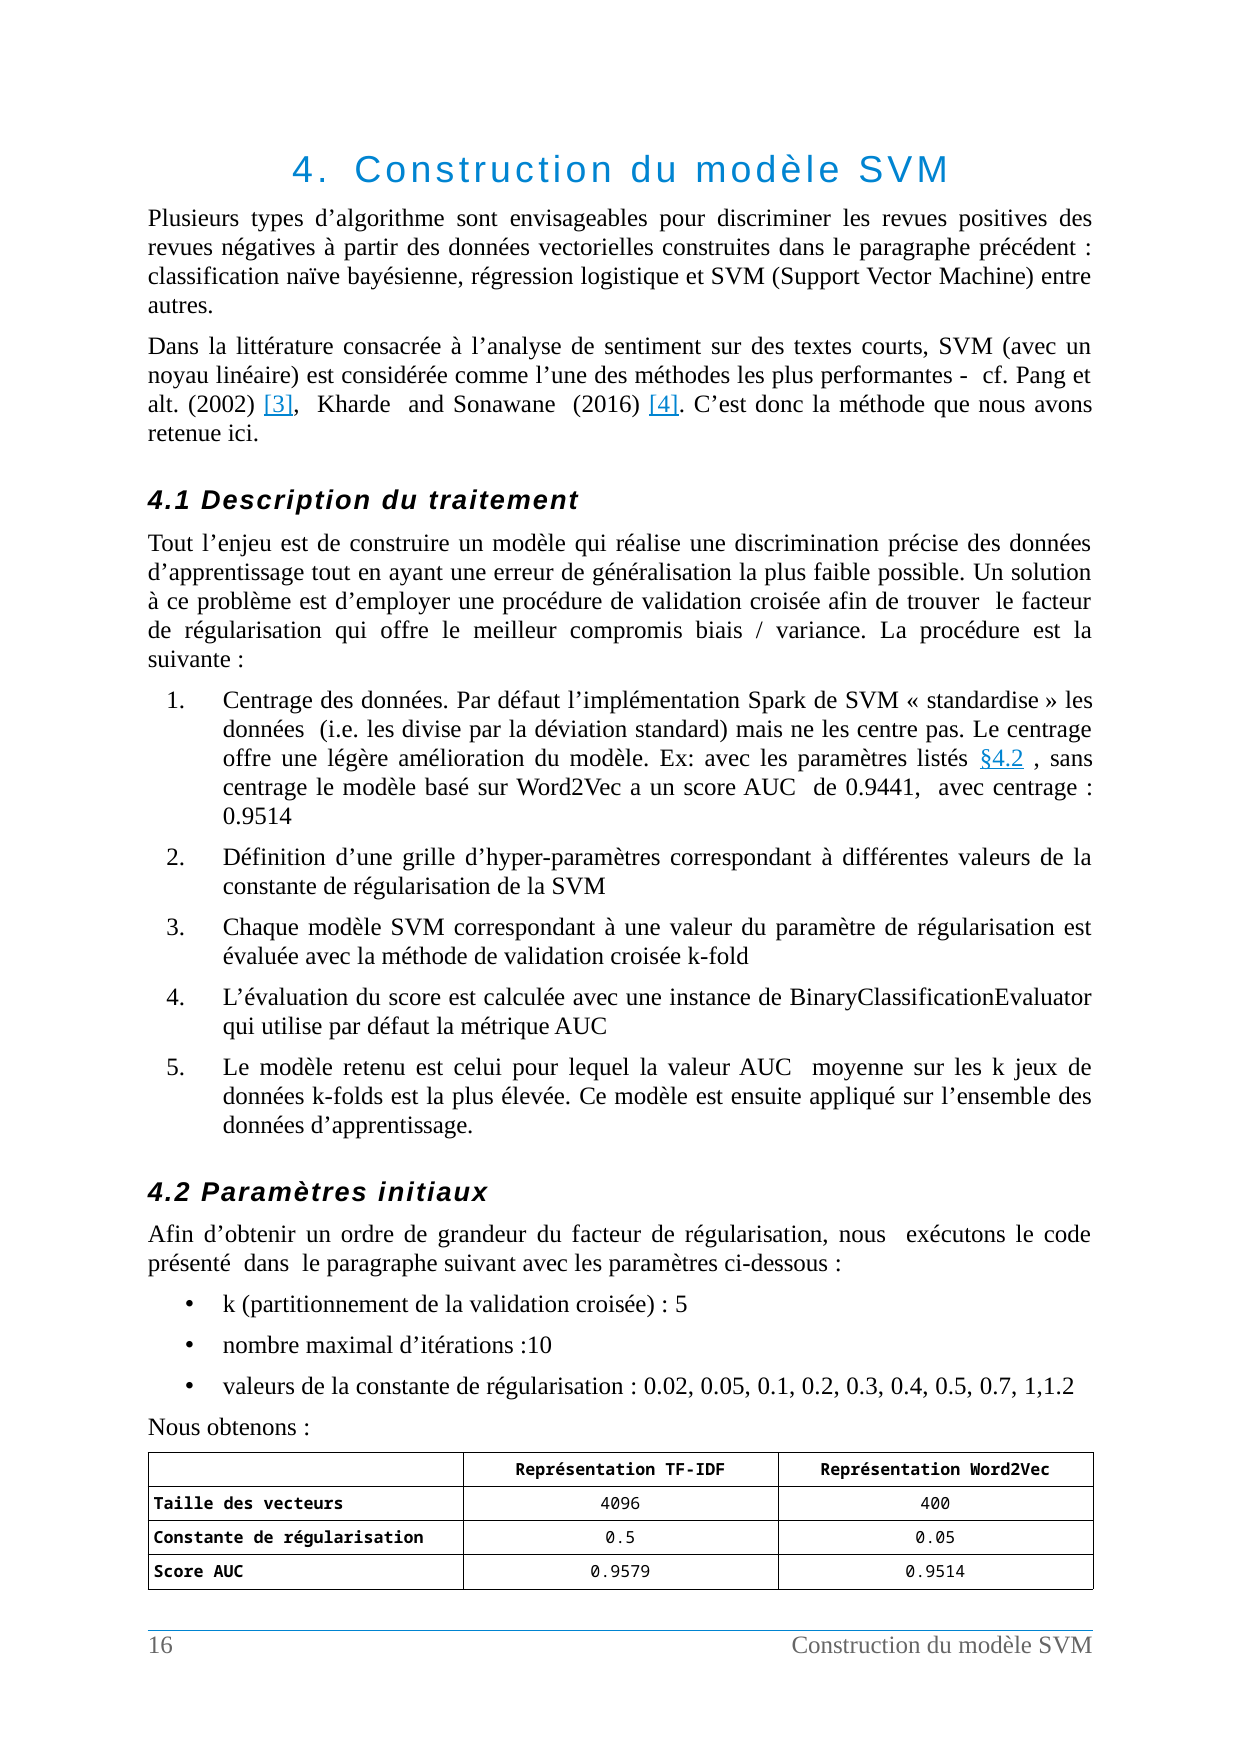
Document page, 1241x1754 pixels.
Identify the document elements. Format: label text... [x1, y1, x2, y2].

text Tout l’enjeu est de construire un modèle qui réalise une discrimination précise des données d’apprentissage tout en ayant une erreur de généralisation la plus faible possible. Un solution à ce problème est d’employer une procédure de validation croisée afin de trouver le facteur de régularisation qui offre le meilleur compromis biais / variance. La procédure est la suivante : [148, 528, 1093, 673]
list Le modèle retenu est celui pour lequel la valeur AUC moyenne sur les k jeux de données k-folds est la plus élevée. Ce modèle est ensuite appliqué sur l’ensemble des données d’apprentissage. [185, 1051, 1093, 1139]
table_cell 0.5 [464, 1521, 778, 1554]
subtitle Construction du modèle SVM [148, 148, 1093, 191]
subtitle 4.2 Paramètres initiaux [148, 1175, 1093, 1206]
text Nous obtenons : [148, 1411, 1093, 1440]
table_cell 0.05 [779, 1521, 1093, 1554]
text Afin d’obtenir un ordre de grandeur du facteur de régularisation, nous exécutons le code présenté dans le paragraphe suivant avec les paramètres ci-dessous : [148, 1219, 1093, 1277]
list Définition d’une grille d’hyper-paramètres correspondant à différentes valeurs de la constante de régularisation de la SVM [185, 842, 1093, 900]
table_cell Constante de régularisation [149, 1521, 463, 1554]
list nombre maximal d’itérations :10 [185, 1330, 1093, 1359]
subtitle 4.1 Description du traitement [148, 484, 1093, 515]
text Dans la littérature consacrée à l’analyse de sentiment sur des textes courts, SVM (avec un noyau linéaire) est considérée comme l’une des méthodes les plus performantes - cf. Pang et alt. (2002) [3], Kharde and Sonawane (2016) [4]. C’est donc la méthode que nous avons retenue ici. [148, 331, 1093, 447]
list Centrage des données. Par défaut l’implémentation Spark de SVM « standardise » les données (i.e. les divise par la déviation standard) mais ne les centre pas. Le centrage offre une légère amélioration du modèle. Ex: avec les paramètres listés §4.2 , sans centrage le modèle basé sur Word2Vec a un score AUC de 0.9441, avec centrage : 0.9514 [185, 685, 1093, 830]
table_cell 0.9579 [464, 1555, 778, 1588]
list valeurs de la constante de régularisation : 0.02, 0.05, 0.1, 0.2, 0.3, 0.4, 0.5, 0.7, 1,1.2 [185, 1371, 1093, 1399]
table_header Représentation TF-IDF [464, 1453, 778, 1486]
table_cell Score AUC [149, 1555, 463, 1588]
text Plusieurs types d’algorithme sont envisageables pour discriminer les revues positives des revues négatives à partir des données vectorielles construites dans le paragraphe précédent : classification naïve bayésienne, régression logistique et SVM (Support Vector Machine) entre autres. [148, 203, 1093, 319]
table_header [149, 1453, 463, 1486]
list Chaque modèle SVM correspondant à une valeur du paramètre de régularisation est évaluée avec la méthode de validation croisée k-fold [185, 912, 1093, 970]
table_cell Taille des vecteurs [149, 1487, 463, 1520]
list k (partitionnement de la validation croisée) : 5 [185, 1289, 1093, 1318]
table_cell 400 [779, 1487, 1093, 1520]
table_cell 4096 [464, 1487, 778, 1520]
table_header Représentation Word2Vec [779, 1453, 1093, 1486]
list L’évaluation du score est calculée avec une instance de BinaryClassificationEvaluator qui utilise par défaut la métrique AUC [185, 982, 1093, 1040]
table_cell 0.9514 [779, 1555, 1093, 1588]
